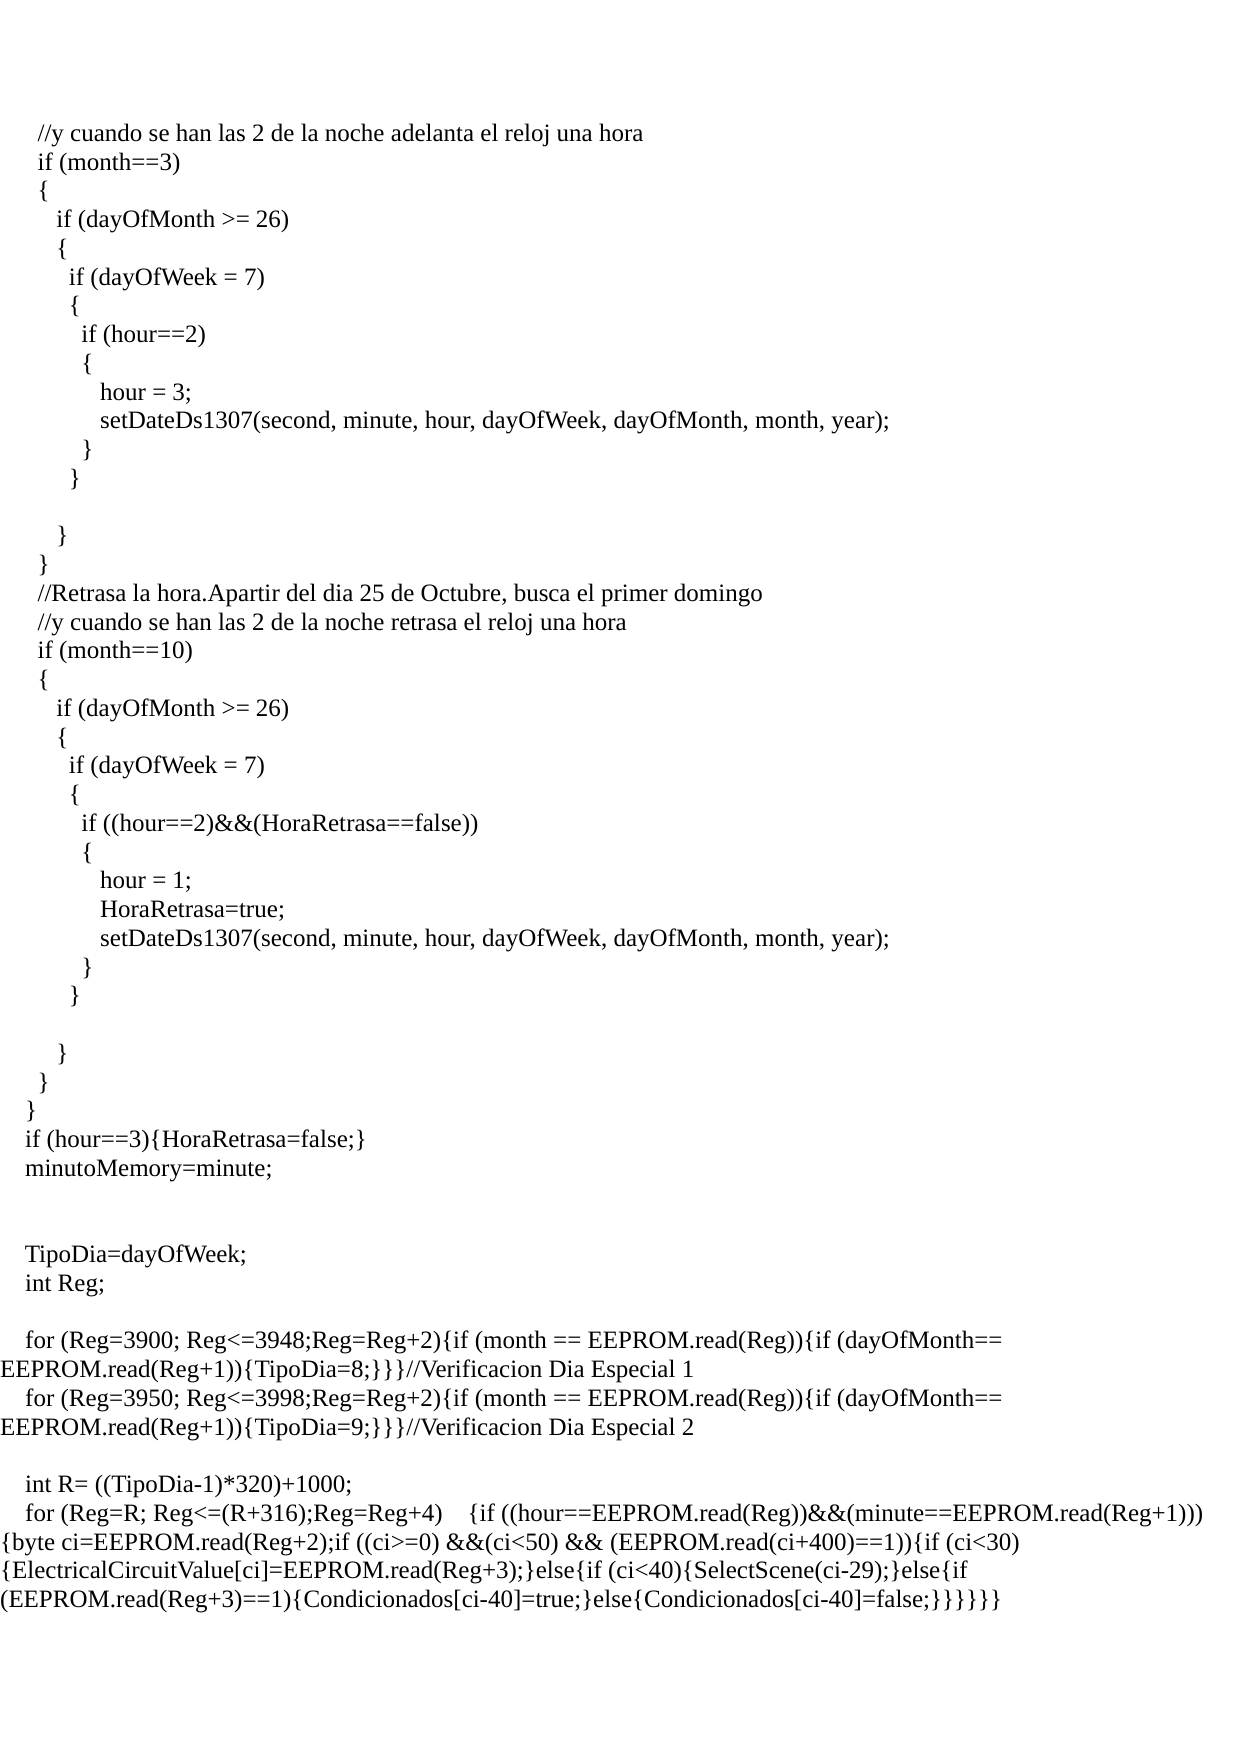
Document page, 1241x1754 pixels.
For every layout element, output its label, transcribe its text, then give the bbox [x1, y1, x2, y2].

text { [0, 348, 1240, 377]
text for (Reg=R; Reg<=(R+316);Reg=Reg+4) {if ((hour==EEPROM.read(Reg))&&(minute==EEPROM.read(Reg+1))){byte ci=EEPROM.read(Reg+2);if ((ci>=0) &&(ci<50) && (EEPROM.read(ci+400)==1)){if (ci<30){ElectricalCircuitValue[ci]=EEPROM.read(Reg+3);}else{if (ci<40){SelectScene(ci-29);}else{if (EEPROM.read(Reg+3)==1){Condicionados[ci-40]=true;}else{Condicionados[ci-40]=false;}}}}}} [0, 1498, 1240, 1613]
text HoraRetrasa=true; [0, 894, 1240, 923]
text { [0, 233, 1240, 262]
text for (Reg=3950; Reg<=3998;Reg=Reg+2){if (month == EEPROM.read(Reg)){if (dayOfMonth== EEPROM.read(Reg+1)){TipoDia=9;}}}//Verificacion Dia Especial 2 [0, 1383, 1240, 1441]
text hour = 1; [0, 866, 1240, 894]
text if (dayOfMonth >= 26) [0, 693, 1240, 722]
text for (Reg=3900; Reg<=3948;Reg=Reg+2){if (month == EEPROM.read(Reg)){if (dayOfMonth== EEPROM.read(Reg+1)){TipoDia=8;}}}//Verificacion Dia Especial 1 [0, 1326, 1240, 1383]
text if (hour==3){HoraRetrasa=false;} [0, 1124, 1240, 1153]
text //y cuando se han las 2 de la noche adelanta el reloj una hora [0, 118, 1240, 147]
text { [0, 779, 1240, 808]
text } [0, 521, 1240, 549]
text } [0, 434, 1240, 463]
text if (dayOfWeek = 7) [0, 751, 1240, 779]
text { [0, 664, 1240, 693]
text } [0, 463, 1240, 492]
text if (hour==2) [0, 319, 1240, 348]
text { [0, 837, 1240, 866]
text if (dayOfWeek = 7) [0, 262, 1240, 291]
text if (dayOfMonth >= 26) [0, 204, 1240, 233]
text if (month==3) [0, 147, 1240, 176]
text if ((hour==2)&&(HoraRetrasa==false)) [0, 808, 1240, 837]
text TipoDia=dayOfWeek; [0, 1239, 1240, 1268]
text } [0, 952, 1240, 981]
text } [0, 549, 1240, 578]
text setDateDs1307(second, minute, hour, dayOfWeek, dayOfMonth, month, year); [0, 406, 1240, 434]
text } [0, 1096, 1240, 1124]
text { [0, 176, 1240, 204]
text int Reg; [0, 1268, 1240, 1297]
text int R= ((TipoDia-1)*320)+1000; [0, 1469, 1240, 1498]
text if (month==10) [0, 636, 1240, 664]
text } [0, 1038, 1240, 1067]
text setDateDs1307(second, minute, hour, dayOfWeek, dayOfMonth, month, year); [0, 923, 1240, 952]
text } [0, 981, 1240, 1009]
text hour = 3; [0, 377, 1240, 406]
text { [0, 291, 1240, 319]
text //Retrasa la hora.Apartir del dia 25 de Octubre, busca el primer domingo [0, 578, 1240, 607]
text //y cuando se han las 2 de la noche retrasa el reloj una hora [0, 607, 1240, 636]
text minutoMemory=minute; [0, 1153, 1240, 1182]
text { [0, 722, 1240, 751]
text } [0, 1067, 1240, 1096]
